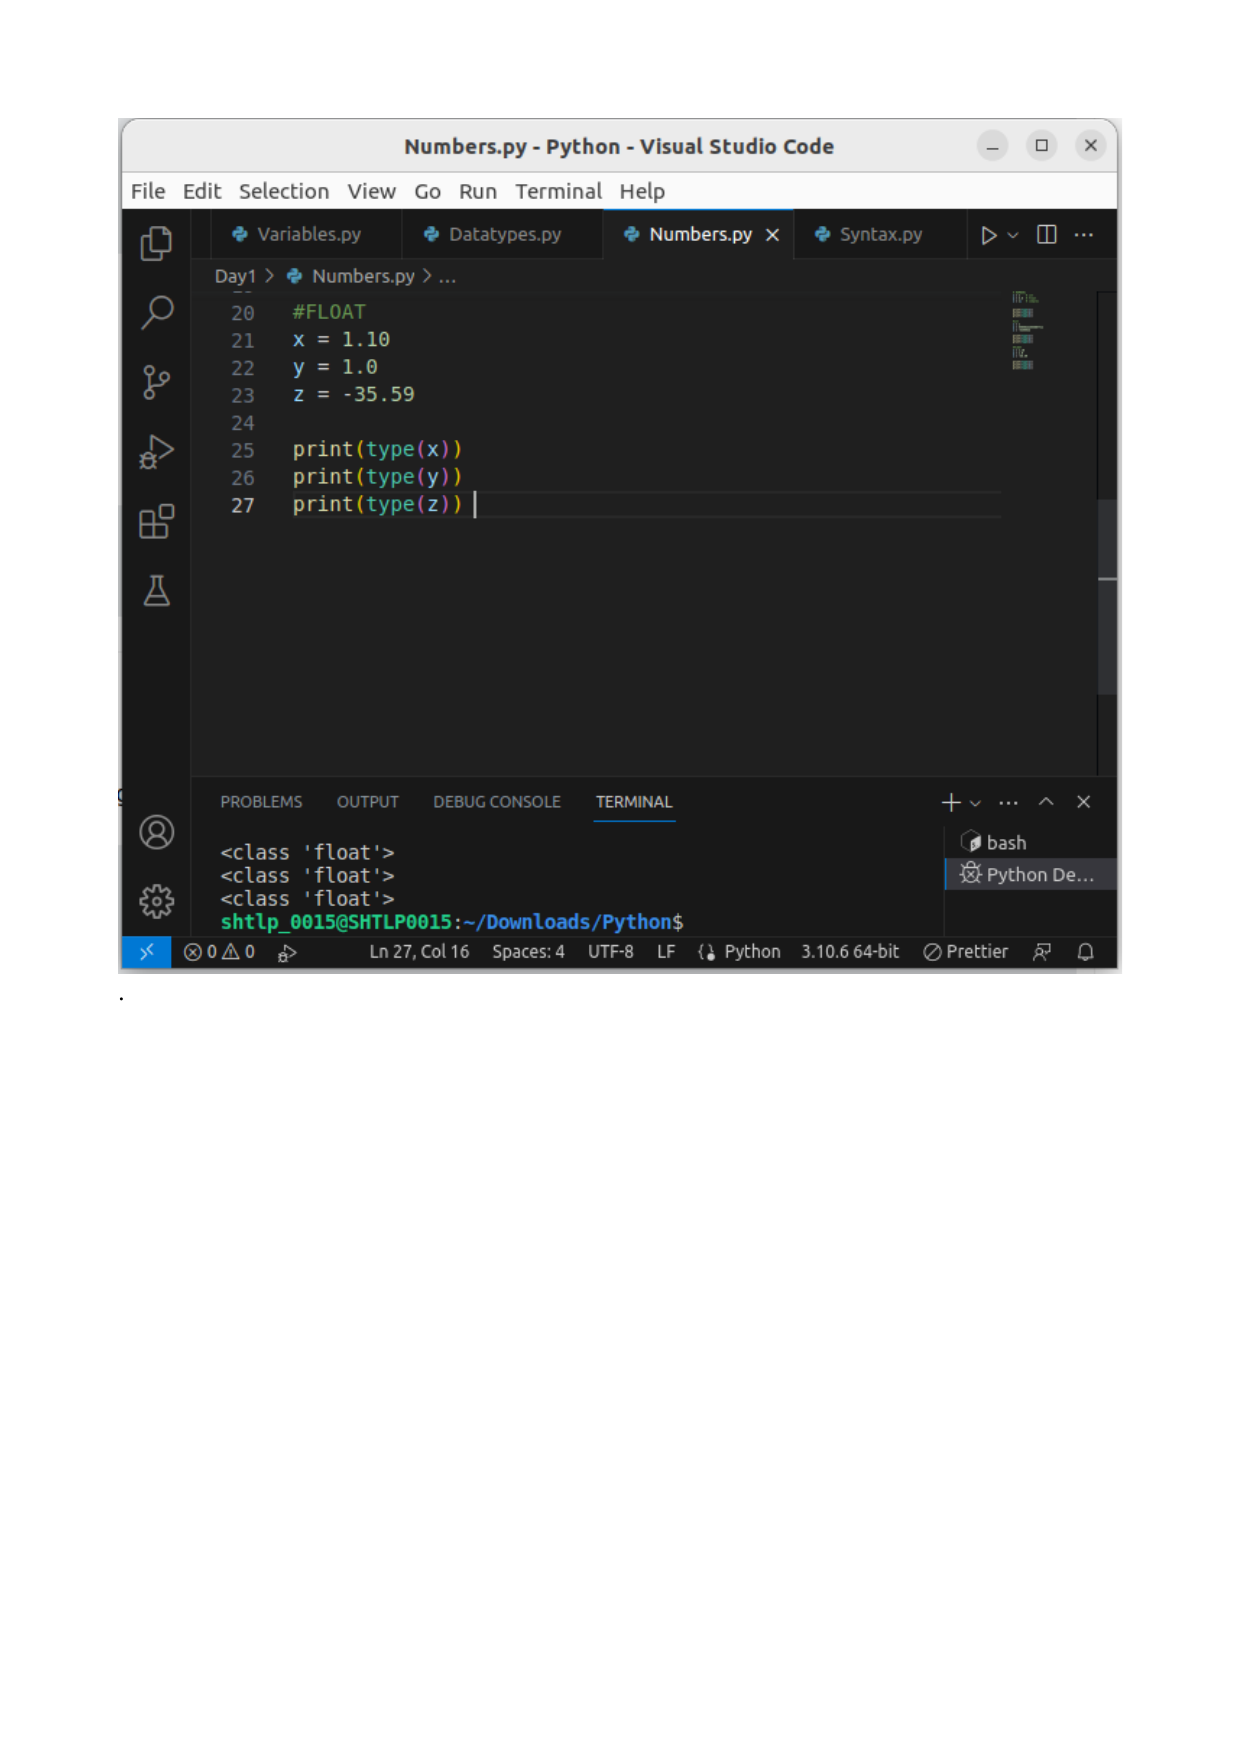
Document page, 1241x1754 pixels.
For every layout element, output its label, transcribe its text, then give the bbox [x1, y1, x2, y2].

text . [118, 974, 1122, 1006]
picture [118, 118, 1123, 974]
